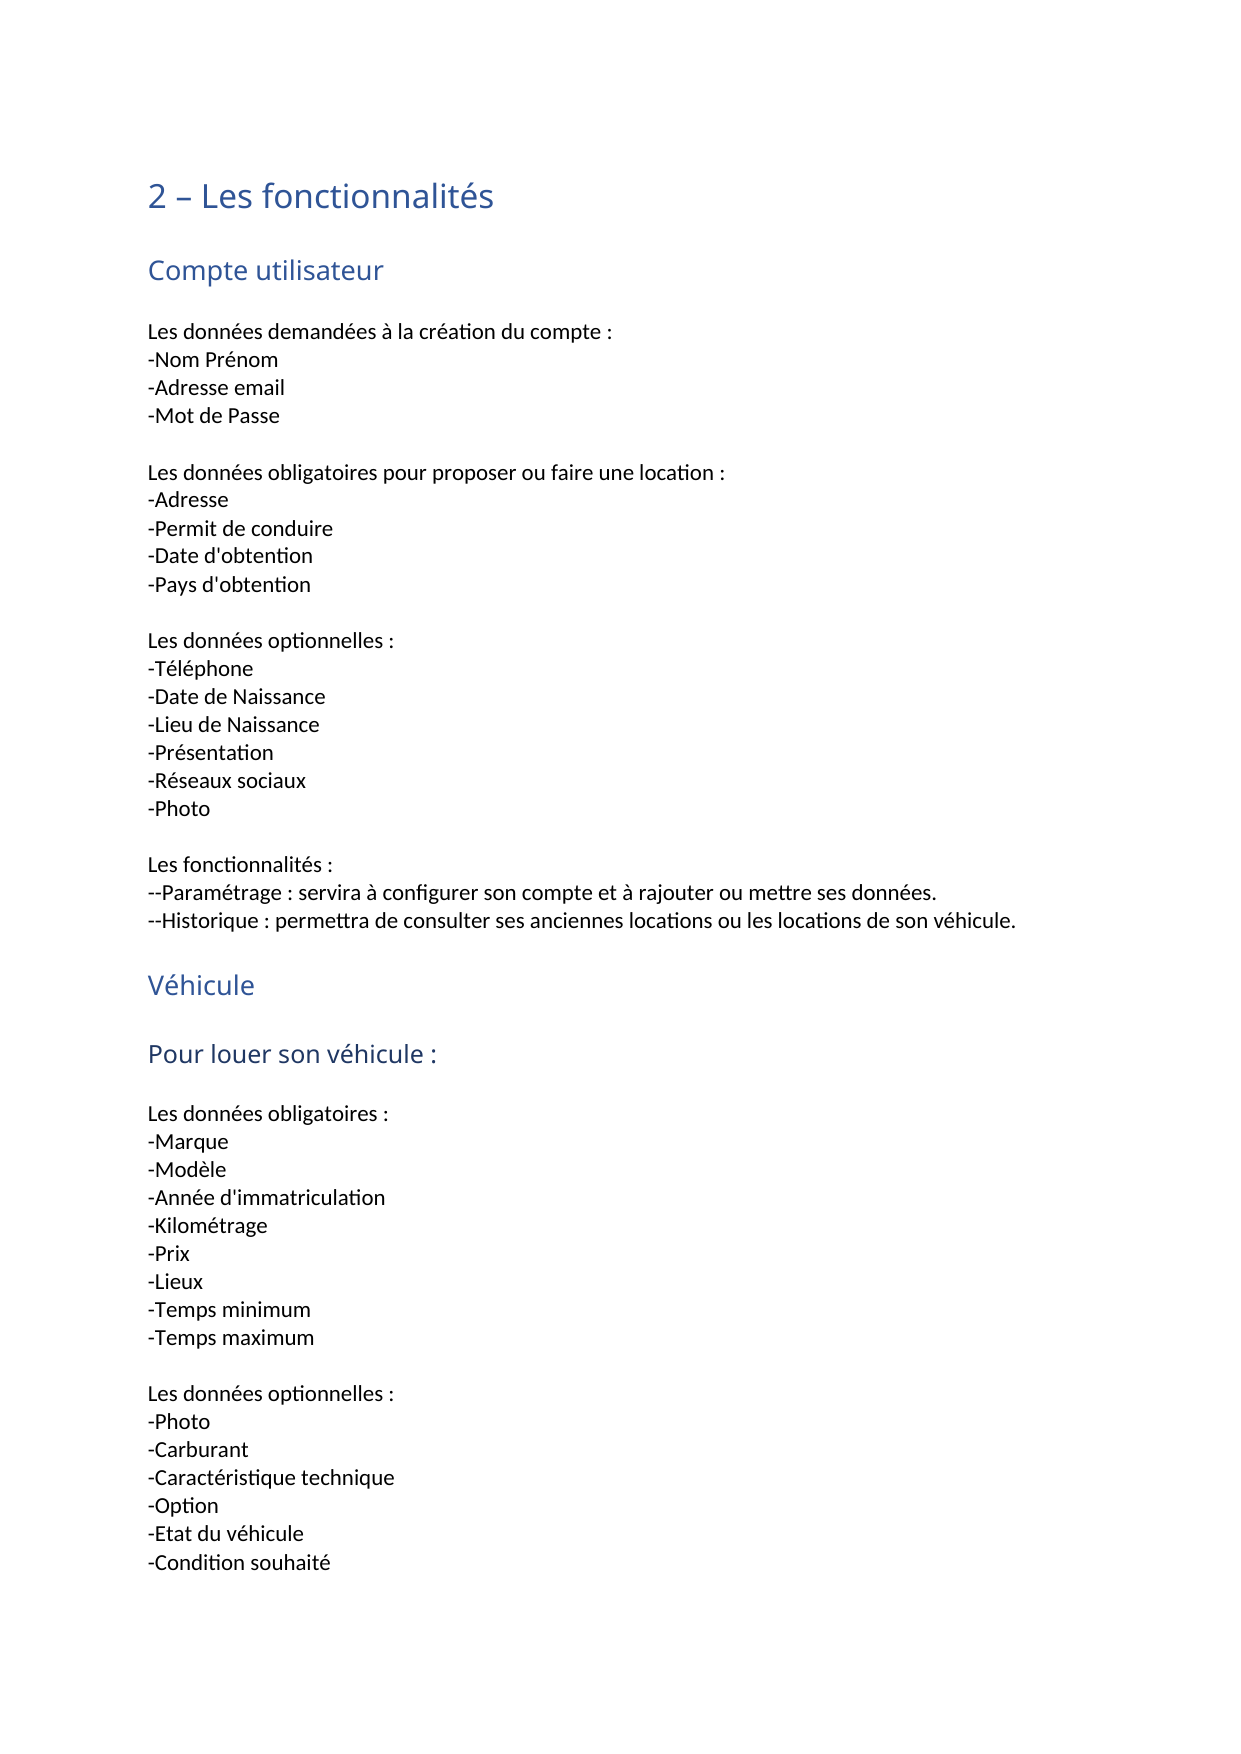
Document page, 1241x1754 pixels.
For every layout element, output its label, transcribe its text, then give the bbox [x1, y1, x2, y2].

text -Condition souhaité [148, 1548, 1093, 1576]
text Les données optionnelles : [148, 1379, 1093, 1407]
text --Paramétrage : servira à configurer son compte et à rajouter ou mettre ses données. [148, 878, 1093, 906]
text -Nom Prénom [148, 346, 1093, 373]
text -Carburant [148, 1436, 1093, 1463]
text -Adresse email [148, 373, 1093, 402]
text -Année d'immatriculation [148, 1183, 1093, 1211]
text Les fonctionnalités : [148, 850, 1093, 878]
text -Modèle [148, 1155, 1093, 1183]
text -Photo [148, 794, 1093, 822]
text -Pays d'obtention [148, 570, 1093, 598]
text -Temps minimum [148, 1295, 1093, 1323]
text Les données demandées à la création du compte : [148, 317, 1093, 346]
text -Etat du véhicule [148, 1519, 1093, 1548]
text -Caractéristique technique [148, 1463, 1093, 1492]
text Les données obligatoires pour proposer ou faire une location : [148, 458, 1093, 486]
text -Adresse [148, 486, 1093, 514]
text -Temps maximum [148, 1323, 1093, 1351]
subtitle 2 – Les fonctionnalités [148, 173, 1093, 218]
text -Date d'obtention [148, 542, 1093, 570]
text -Réseaux sociaux [148, 766, 1093, 794]
text -Mot de Passe [148, 402, 1093, 429]
subtitle Véhicule [148, 966, 1093, 1003]
text -Lieu de Naissance [148, 710, 1093, 738]
text -Option [148, 1492, 1093, 1519]
text -Lieux [148, 1267, 1093, 1295]
text -Présentation [148, 738, 1093, 766]
text -Photo [148, 1407, 1093, 1436]
text -Date de Naissance [148, 682, 1093, 710]
subtitle Pour louer son véhicule : [148, 1036, 1093, 1070]
text Les données optionnelles : [148, 626, 1093, 654]
text Les données obligatoires : [148, 1099, 1093, 1127]
text -Kilométrage [148, 1211, 1093, 1239]
text -Permit de conduire [148, 514, 1093, 542]
text -Marque [148, 1127, 1093, 1155]
text --Historique : permettra de consulter ses anciennes locations ou les locations de son véhicule. [148, 906, 1093, 934]
subtitle Compte utilisateur [148, 252, 1093, 288]
text -Téléphone [148, 654, 1093, 682]
text -Prix [148, 1239, 1093, 1267]
